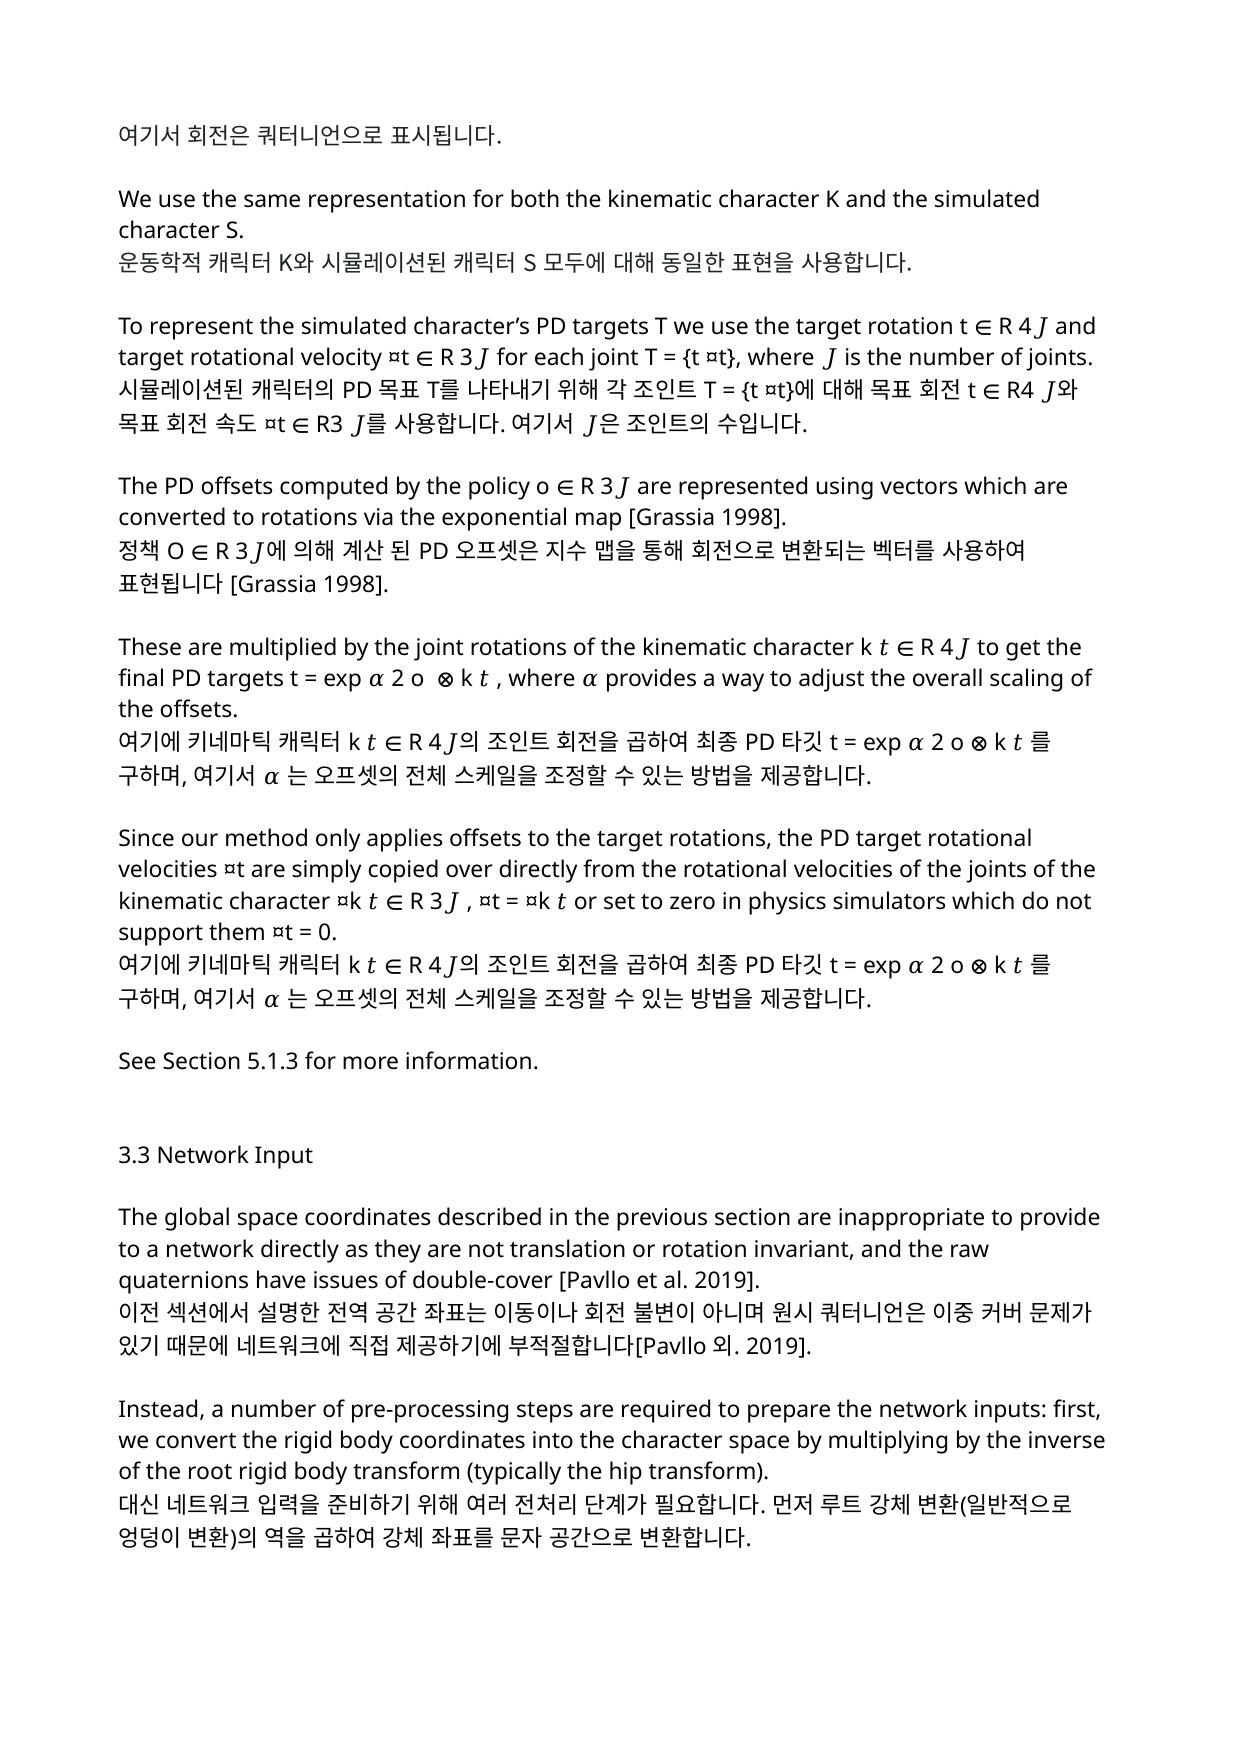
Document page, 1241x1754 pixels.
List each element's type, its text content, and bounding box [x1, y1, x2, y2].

text The PD offsets computed by the policy o ∈ R 3𝐽 are represented using vectors which are converted to rotations via the exponential map [Grassia 1998]. [118, 470, 1122, 532]
text 이전 섹션에서 설명한 전역 공간 좌표는 이동이나 회전 불변이 아니며 원시 쿼터니언은 이중 커버 문제가 있기 때문에 네트워크에 직접 제공하기에 부적절합니다[Pavllo 외. 2019]. [118, 1295, 1122, 1362]
text See Section 5.1.3 for more information. [118, 1045, 1122, 1076]
text 대신 네트워크 입력을 준비하기 위해 여러 전처리 단계가 필요합니다. 먼저 루트 강체 변환(일반적으로 엉덩이 변환)의 역을 곱하여 강체 좌표를 문자 공간으로 변환합니다. [118, 1487, 1122, 1553]
text 시뮬레이션된 캐릭터의 PD 목표 T를 나타내기 위해 각 조인트 T = {t ¤t}에 대해 목표 회전 t ∈ R4 𝐽와 목표 회전 속도 ¤t ∈ R3 𝐽를 사용합니다. 여기서 𝐽은 조인트의 수입니다. [118, 372, 1122, 439]
text 정책 O ∈ R 3𝐽에 의해 계산 된 PD 오프셋은 지수 맵을 통해 회전으로 변환되는 벡터를 사용하여 표현됩니다 [Grassia 1998]. [118, 532, 1122, 599]
text 3.3 Network Input [118, 1139, 1122, 1170]
text We use the same representation for both the kinematic character K and the simulated character S. [118, 183, 1122, 245]
text These are multiplied by the joint rotations of the kinematic character k 𝑡 ∈ R 4𝐽 to get the final PD targets t = exp 𝛼 2 o ⊗ k 𝑡 , where 𝛼 provides a way to adjust the overall scaling of the offsets. [118, 630, 1122, 724]
text Since our method only applies offsets to the target rotations, the PD target rotational velocities ¤t are simply copied over directly from the rotational velocities of the joints of the kinematic character ¤k 𝑡 ∈ R 3𝐽 , ¤t = ¤k 𝑡 or set to zero in physics simulators which do not support them ¤t = 0. [118, 822, 1122, 947]
text Instead, a number of pre-processing steps are required to prepare the network inputs: first, we convert the rigid body coordinates into the character space by multiplying by the inverse of the root rigid body transform (typically the hip transform). [118, 1393, 1122, 1487]
text 여기에 키네마틱 캐릭터 k 𝑡 ∈ R 4𝐽의 조인트 회전을 곱하여 최종 PD 타깃 t = exp 𝛼 2 o ⊗ k 𝑡 를 구하며, 여기서 𝛼 는 오프셋의 전체 스케일을 조정할 수 있는 방법을 제공합니다. [118, 947, 1122, 1014]
text 운동학적 캐릭터 K와 시뮬레이션된 캐릭터 S 모두에 대해 동일한 표현을 사용합니다. [118, 245, 1122, 278]
text To represent the simulated character’s PD targets T we use the target rotation t ∈ R 4𝐽 and target rotational velocity ¤t ∈ R 3𝐽 for each joint T = {t ¤t}, where 𝐽 is the number of joints. [118, 309, 1122, 372]
text 여기서 회전은 쿼터니언으로 표시됩니다. [118, 118, 1122, 151]
text The global space coordinates described in the previous section are inappropriate to provide to a network directly as they are not translation or rotation invariant, and the raw quaternions have issues of double-cover [Pavllo et al. 2019]. [118, 1201, 1122, 1295]
text 여기에 키네마틱 캐릭터 k 𝑡 ∈ R 4𝐽의 조인트 회전을 곱하여 최종 PD 타깃 t = exp 𝛼 2 o ⊗ k 𝑡 를 구하며, 여기서 𝛼 는 오프셋의 전체 스케일을 조정할 수 있는 방법을 제공합니다. [118, 724, 1122, 791]
